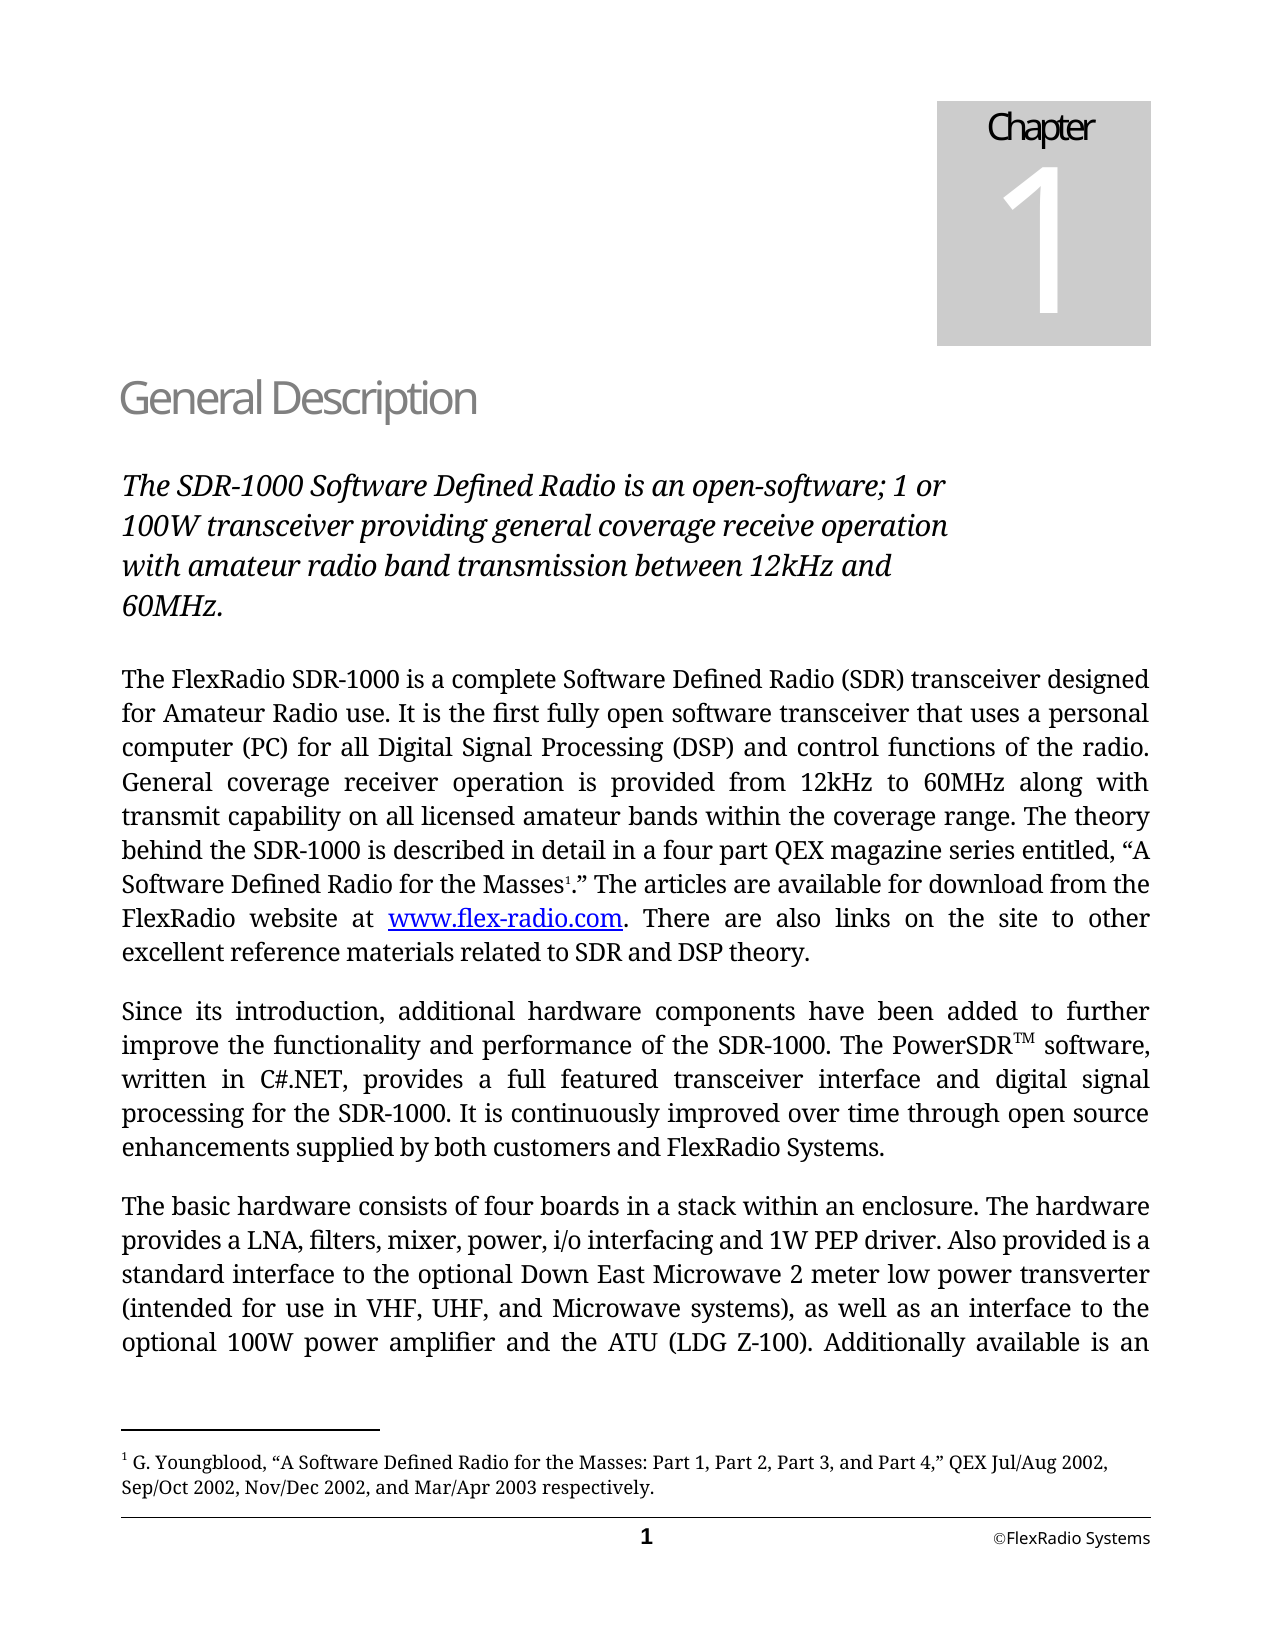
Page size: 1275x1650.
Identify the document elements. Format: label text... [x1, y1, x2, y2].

text The FlexRadio SDR-1000 is a complete Software Defined Radio (SDR) transceiver designed for Amateur Radio use. It is the first fully open software transceiver that uses a personal computer (PC) for all Digital Signal Processing (DSP) and control functions of the radio. General coverage receiver operation is provided from 12kHz to 60MHz along with transmit capability on all licensed amateur bands within the coverage range. The theory behind the SDR-1000 is described in detail in a four part QEX magazine series entitled, “A Software Defined Radio for the Masses.” The articles are available for download from the FlexRadio website at www.flex-radio.com. There are also links on the site to other excellent reference materials related to SDR and DSP theory. [121, 662, 1151, 968]
text The basic hardware consists of four boards in a stack within an enclosure. The hardware provides a LNA, filters, mixer, power, i/o interfacing and 1W PEP driver. Also provided is a standard interface to the optional Down East Microwave 2 meter low power transverter (intended for use in VHF, UHF, and Microwave systems), as well as an interface to the optional 100W power amplifier and the ATU (LDG Z-100). Additionally available is an [121, 1189, 1151, 1359]
text Since its introduction, additional hardware components have been added to further improve the functionality and performance of the SDR-1000. The PowerSDRTM software, written in C#.NET, provides a full featured transceiver interface and digital signal processing for the SDR-1000. It is continuously improved over time through open source enhancements supplied by both customers and FlexRadio Systems. [121, 993, 1151, 1164]
subtitle The SDR-1000 Software Defined Radio is an open-software; 1 or 100W transceiver providing general coverage receive operation with amateur radio band transmission between 12kHz and 60MHz. [121, 466, 963, 624]
text G. Youngblood, “A Software Defined Radio for the Masses: Part 1, Part 2, Part 3, and Part 4,” QEX Jul/Aug 2002, Sep/Oct 2002, Nov/Dec 2002, and Mar/Apr 2003 respectively. [121, 1449, 1151, 1500]
subtitle General Description [55, 238, 926, 428]
